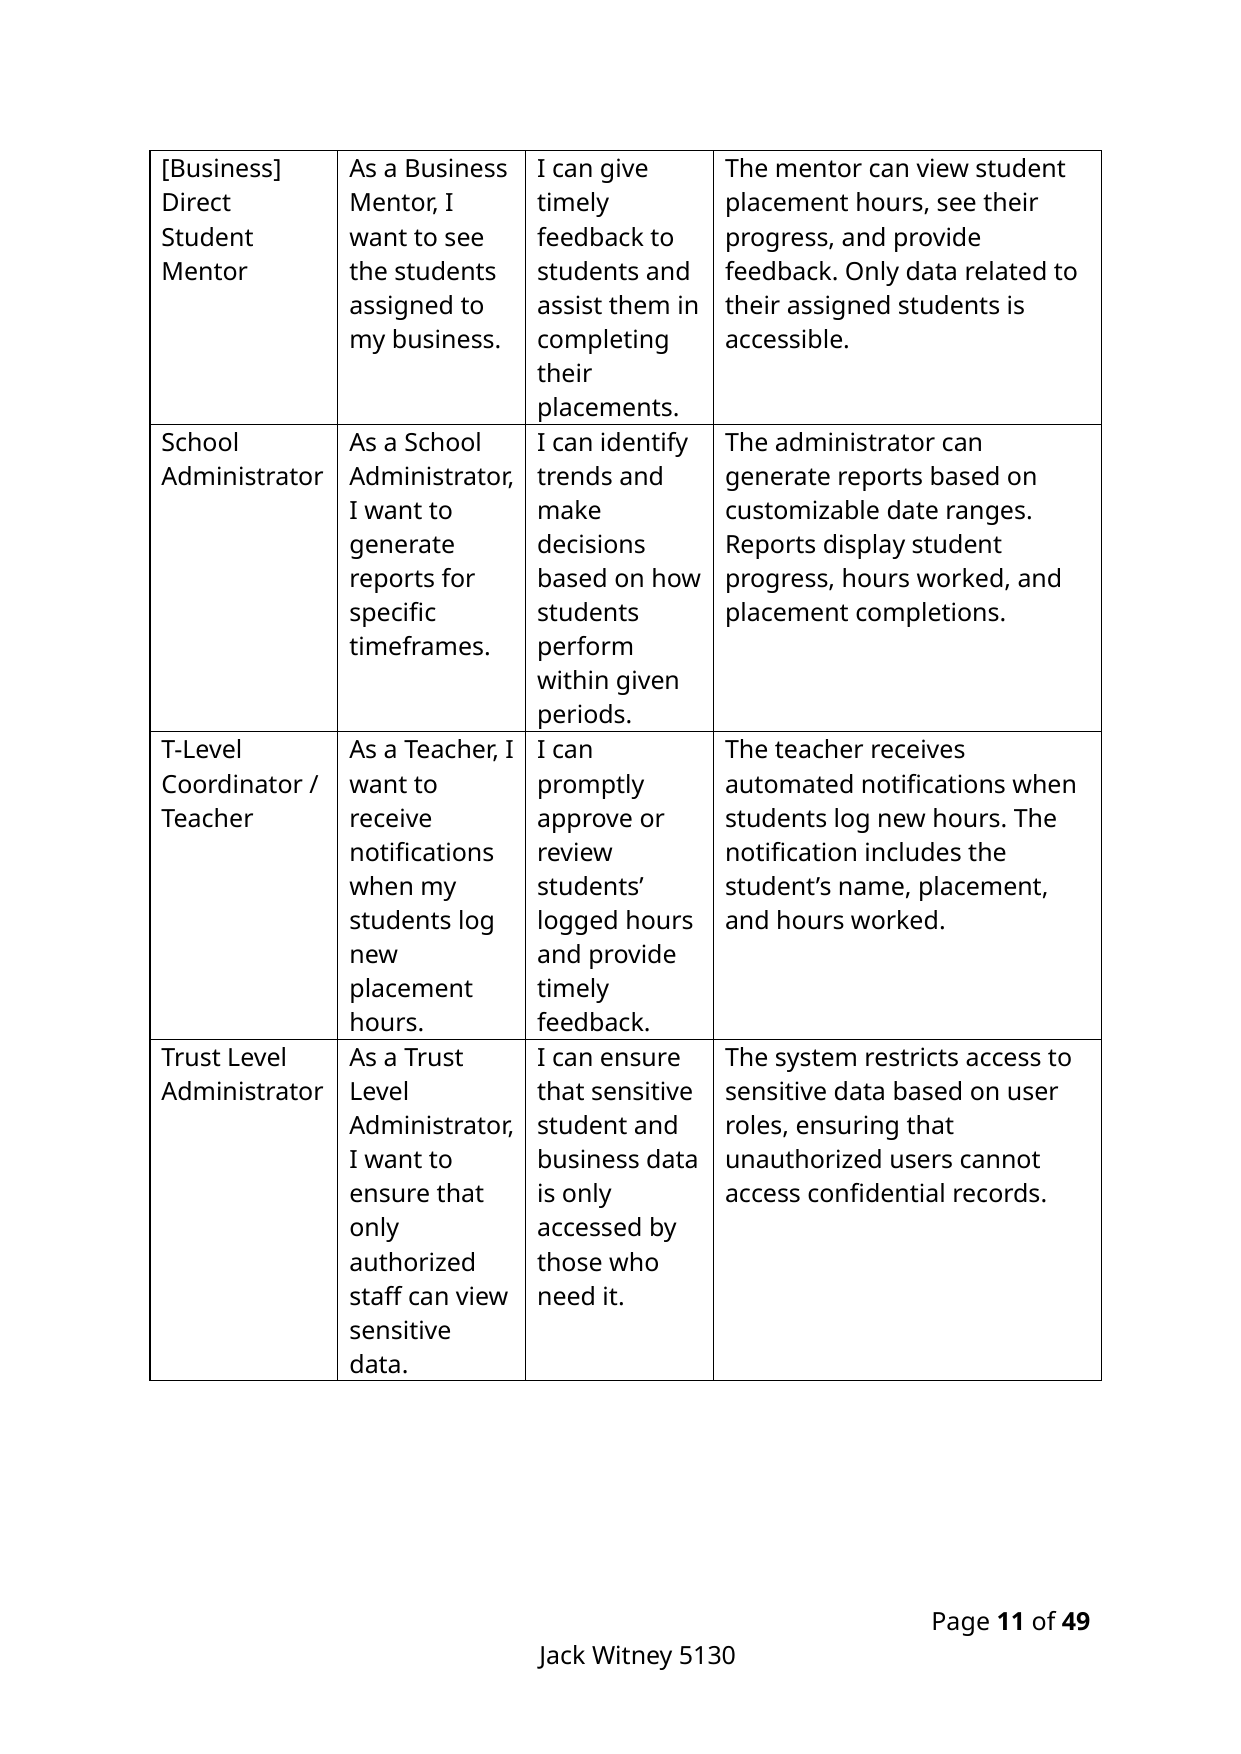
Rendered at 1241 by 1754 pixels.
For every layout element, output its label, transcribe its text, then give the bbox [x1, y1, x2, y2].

table_cell I can ensure that sensitive student and business data is only accessed by those who need it. [526, 1040, 713, 1380]
table_cell I can promptly approve or review students’ logged hours and provide timely feedback. [526, 732, 713, 1039]
table_cell As a Trust Level Administrator, I want to ensure that only authorized staff can view sensitive data. [338, 1040, 525, 1380]
table_cell I can give timely feedback to students and assist them in completing their placements. [526, 151, 713, 423]
table_cell Trust Level Administrator [151, 1040, 337, 1380]
table_cell The administrator can generate reports based on customizable date ranges. Reports display student progress, hours worked, and placement completions. [714, 425, 1101, 731]
table_cell T-Level Coordinator / Teacher [151, 732, 337, 1039]
table_cell The system restricts access to sensitive data based on user roles, ensuring that unauthorized users cannot access confidential records. [714, 1040, 1101, 1380]
table_cell As a Teacher, I want to receive notifications when my students log new placement hours. [338, 732, 525, 1039]
table_cell The teacher receives automated notifications when students log new hours. The notification includes the student’s name, placement, and hours worked. [714, 732, 1101, 1039]
table_cell As a Business Mentor, I want to see the students assigned to my business. [338, 151, 525, 423]
table_cell [Business] Direct Student Mentor [151, 151, 337, 423]
table_cell I can identify trends and make decisions based on how students perform within given periods. [526, 425, 713, 731]
table_cell The mentor can view student placement hours, see their progress, and provide feedback. Only data related to their assigned students is accessible. [714, 151, 1101, 423]
table_cell As a School Administrator, I want to generate reports for specific timeframes. [338, 425, 525, 731]
table_cell School Administrator [151, 425, 337, 731]
